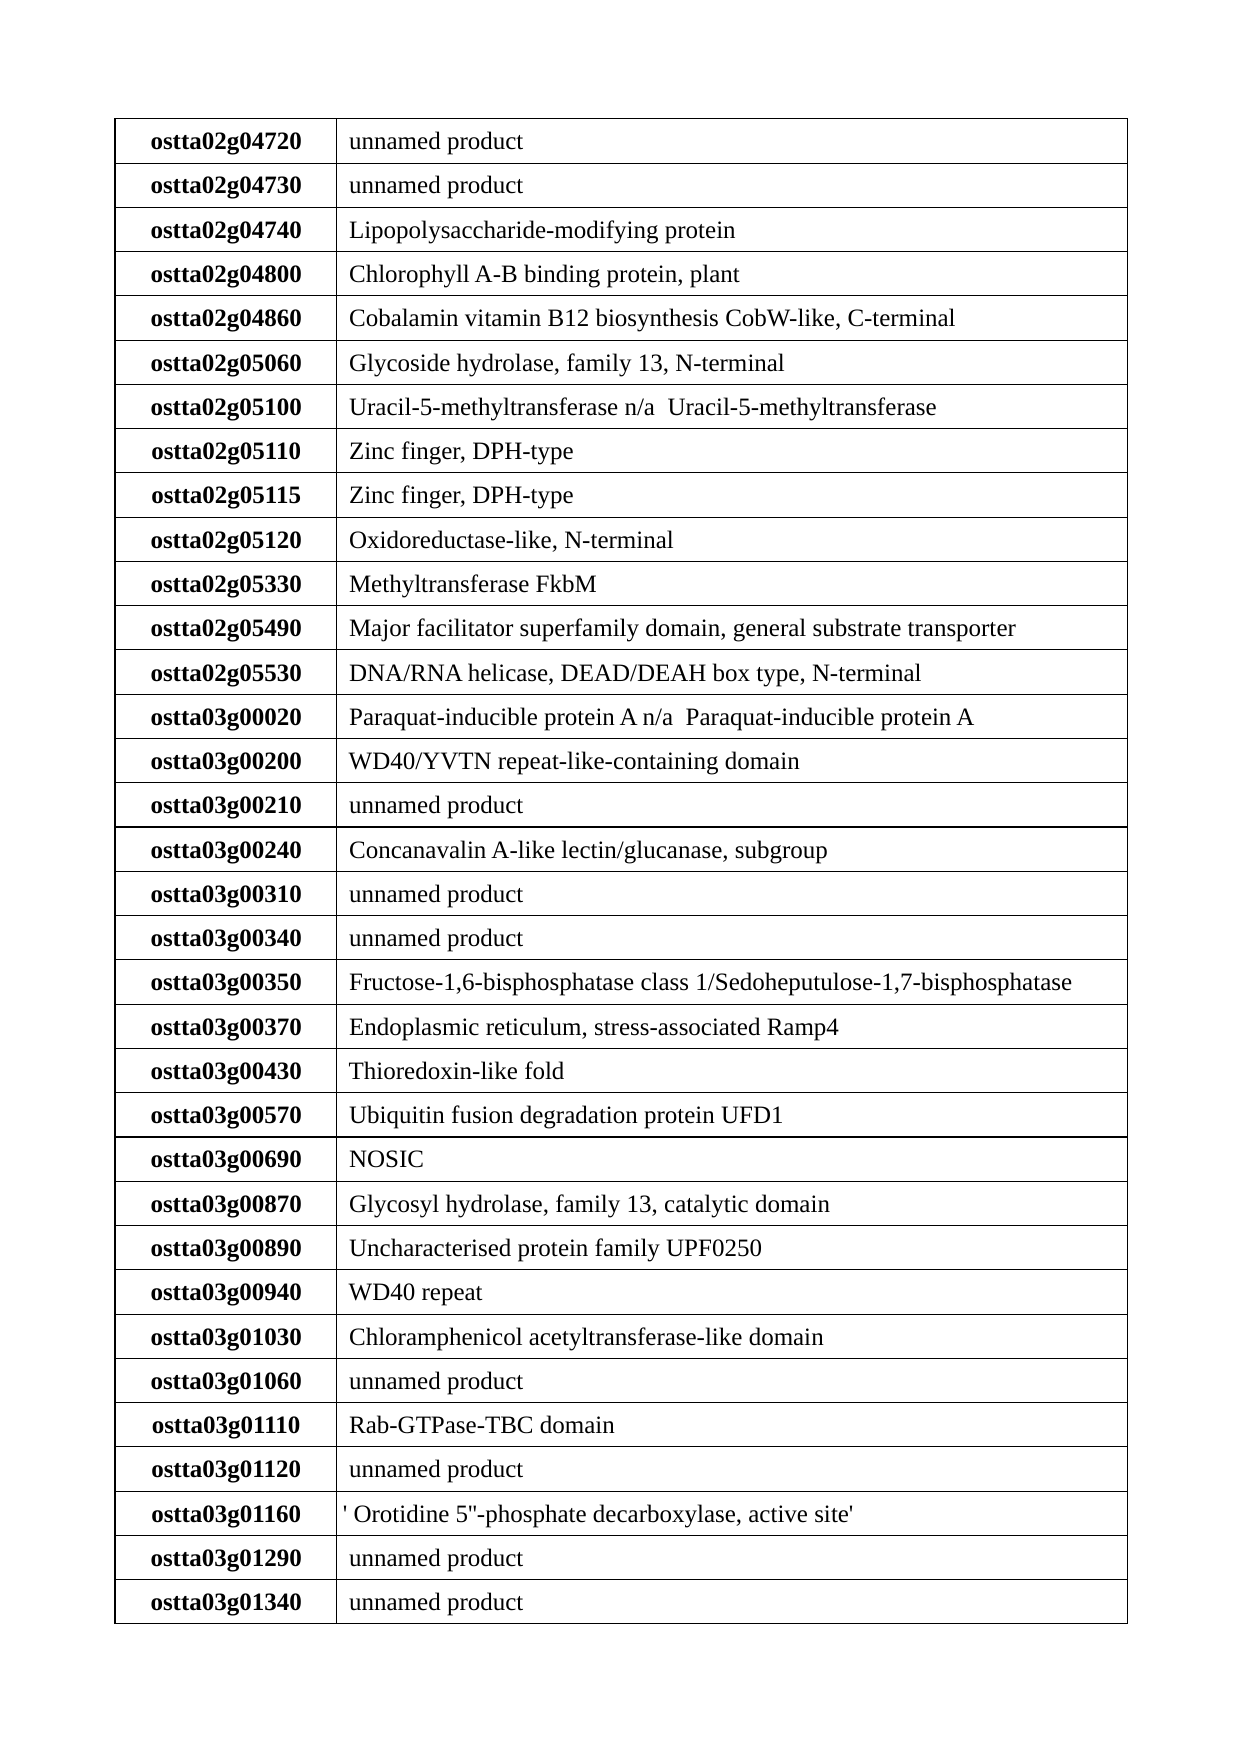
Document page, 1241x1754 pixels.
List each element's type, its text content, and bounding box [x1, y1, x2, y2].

table_cell [1128, 1402, 1240, 1446]
table_cell [1128, 826, 1240, 871]
table_cell ostta02g05120 [116, 518, 336, 561]
table_cell unnamed product [337, 1359, 1127, 1402]
table_cell [1128, 694, 1240, 738]
table_cell ostta02g04730 [116, 164, 336, 207]
table_cell ostta03g00020 [116, 695, 336, 738]
table_cell ostta02g05115 [116, 473, 336, 517]
table_cell ostta03g00350 [116, 960, 336, 1003]
table_cell [1128, 1004, 1240, 1048]
table_cell Methyltransferase FkbM [337, 562, 1127, 605]
table_cell Major facilitator superfamily domain, general substrate transporter [337, 606, 1127, 649]
table_cell [1128, 871, 1240, 915]
table_cell [1128, 1181, 1240, 1225]
table_cell ostta02g04860 [116, 296, 336, 339]
table_cell Chloramphenicol acetyltransferase-like domain [337, 1315, 1127, 1358]
table_cell ostta02g05490 [116, 606, 336, 649]
table_cell ostta03g00370 [116, 1005, 336, 1048]
table_cell [1128, 163, 1240, 207]
table_cell Zinc finger, DPH-type [337, 473, 1127, 517]
table_cell [1128, 428, 1240, 472]
table_cell [1128, 1136, 1240, 1181]
table_cell ostta02g04720 [116, 119, 336, 162]
table_cell [1128, 517, 1240, 561]
table_cell ostta03g00690 [116, 1138, 336, 1181]
table_cell ostta02g05100 [116, 385, 336, 428]
table_cell unnamed product [337, 783, 1127, 826]
table_cell Uracil-5-methyltransferase n/a Uracil-5-methyltransferase [337, 385, 1127, 428]
table_cell ostta02g05330 [116, 562, 336, 605]
table_cell ostta02g05110 [116, 429, 336, 472]
table_cell ostta02g05530 [116, 650, 336, 694]
table_cell Paraquat-inducible protein A n/a Paraquat-inducible protein A [337, 695, 1127, 738]
table_cell [1128, 1491, 1240, 1535]
table_cell [1128, 384, 1240, 428]
table_cell [1128, 915, 1240, 959]
table_cell WD40/YVTN repeat-like-containing domain [337, 739, 1127, 782]
table_cell unnamed product [337, 916, 1127, 959]
table_cell ostta03g00570 [116, 1093, 336, 1136]
table_cell DNA/RNA helicase, DEAD/DEAH box type, N-terminal [337, 650, 1127, 694]
table_cell [1128, 738, 1240, 782]
table_cell ostta03g01110 [116, 1403, 336, 1446]
table_cell [1128, 1358, 1240, 1402]
table_cell [1128, 1535, 1240, 1579]
table_cell NOSIC [337, 1138, 1127, 1181]
table_cell [1128, 561, 1240, 605]
table_cell Cobalamin vitamin B12 biosynthesis CobW-like, C-terminal [337, 296, 1127, 339]
table_cell unnamed product [337, 872, 1127, 915]
table_cell Glycosyl hydrolase, family 13, catalytic domain [337, 1182, 1127, 1225]
table_cell ostta03g00940 [116, 1270, 336, 1313]
table_cell Glycoside hydrolase, family 13, N-terminal [337, 341, 1127, 384]
table_cell [1128, 1579, 1240, 1623]
table_cell [1128, 472, 1240, 517]
table_cell [1128, 605, 1240, 649]
table_cell [1128, 1269, 1240, 1313]
table_cell ostta03g01290 [116, 1536, 336, 1579]
table_cell ostta03g01060 [116, 1359, 336, 1402]
table_cell unnamed product [337, 164, 1127, 207]
table_cell [1128, 1225, 1240, 1269]
table_cell Endoplasmic reticulum, stress-associated Ramp4 [337, 1005, 1127, 1048]
table_cell ostta02g04740 [116, 208, 336, 251]
table_cell ostta03g00870 [116, 1182, 336, 1225]
table_cell Uncharacterised protein family UPF0250 [337, 1226, 1127, 1269]
table_cell Rab-GTPase-TBC domain [337, 1403, 1127, 1446]
table_cell [1128, 340, 1240, 384]
table_cell unnamed product [337, 1536, 1127, 1579]
table_cell Zinc finger, DPH-type [337, 429, 1127, 472]
table_cell [1128, 649, 1240, 694]
table_cell ostta03g00890 [116, 1226, 336, 1269]
table_cell Ubiquitin fusion degradation protein UFD1 [337, 1093, 1127, 1136]
table_cell ostta03g00200 [116, 739, 336, 782]
table_cell [1128, 251, 1240, 295]
table_cell [1128, 1092, 1240, 1136]
table_cell ostta03g01120 [116, 1447, 336, 1491]
table_cell Concanavalin A-like lectin/glucanase, subgroup [337, 828, 1127, 871]
table_cell Fructose-1,6-bisphosphatase class 1/Sedoheputulose-1,7-bisphosphatase [337, 960, 1127, 1003]
table_cell Thioredoxin-like fold [337, 1049, 1127, 1092]
table_cell [1128, 207, 1240, 251]
table_cell ostta02g04800 [116, 252, 336, 295]
table_cell ostta03g01030 [116, 1315, 336, 1358]
table_cell Lipopolysaccharide-modifying protein [337, 208, 1127, 251]
table_cell ostta03g01340 [116, 1580, 336, 1623]
table_cell ostta03g00240 [116, 828, 336, 871]
table_cell unnamed product [337, 1447, 1127, 1491]
table_cell [1128, 782, 1240, 826]
table_cell [1128, 295, 1240, 339]
table_cell [1128, 959, 1240, 1003]
table_cell [1128, 1314, 1240, 1358]
table_cell ' Orotidine 5''-phosphate decarboxylase, active site' [337, 1492, 1127, 1535]
table_cell ostta03g00430 [116, 1049, 336, 1092]
table_cell ostta03g00340 [116, 916, 336, 959]
table_cell [1128, 1048, 1240, 1092]
table_cell ostta03g00310 [116, 872, 336, 915]
table_cell unnamed product [337, 119, 1127, 162]
table_cell [1128, 1446, 1240, 1491]
table_cell Chlorophyll A-B binding protein, plant [337, 252, 1127, 295]
table_cell [1128, 118, 1240, 162]
table_cell WD40 repeat [337, 1270, 1127, 1313]
table_cell Oxidoreductase-like, N-terminal [337, 518, 1127, 561]
table_cell unnamed product [337, 1580, 1127, 1623]
table_cell ostta03g00210 [116, 783, 336, 826]
table_cell ostta02g05060 [116, 341, 336, 384]
table_cell ostta03g01160 [116, 1492, 336, 1535]
